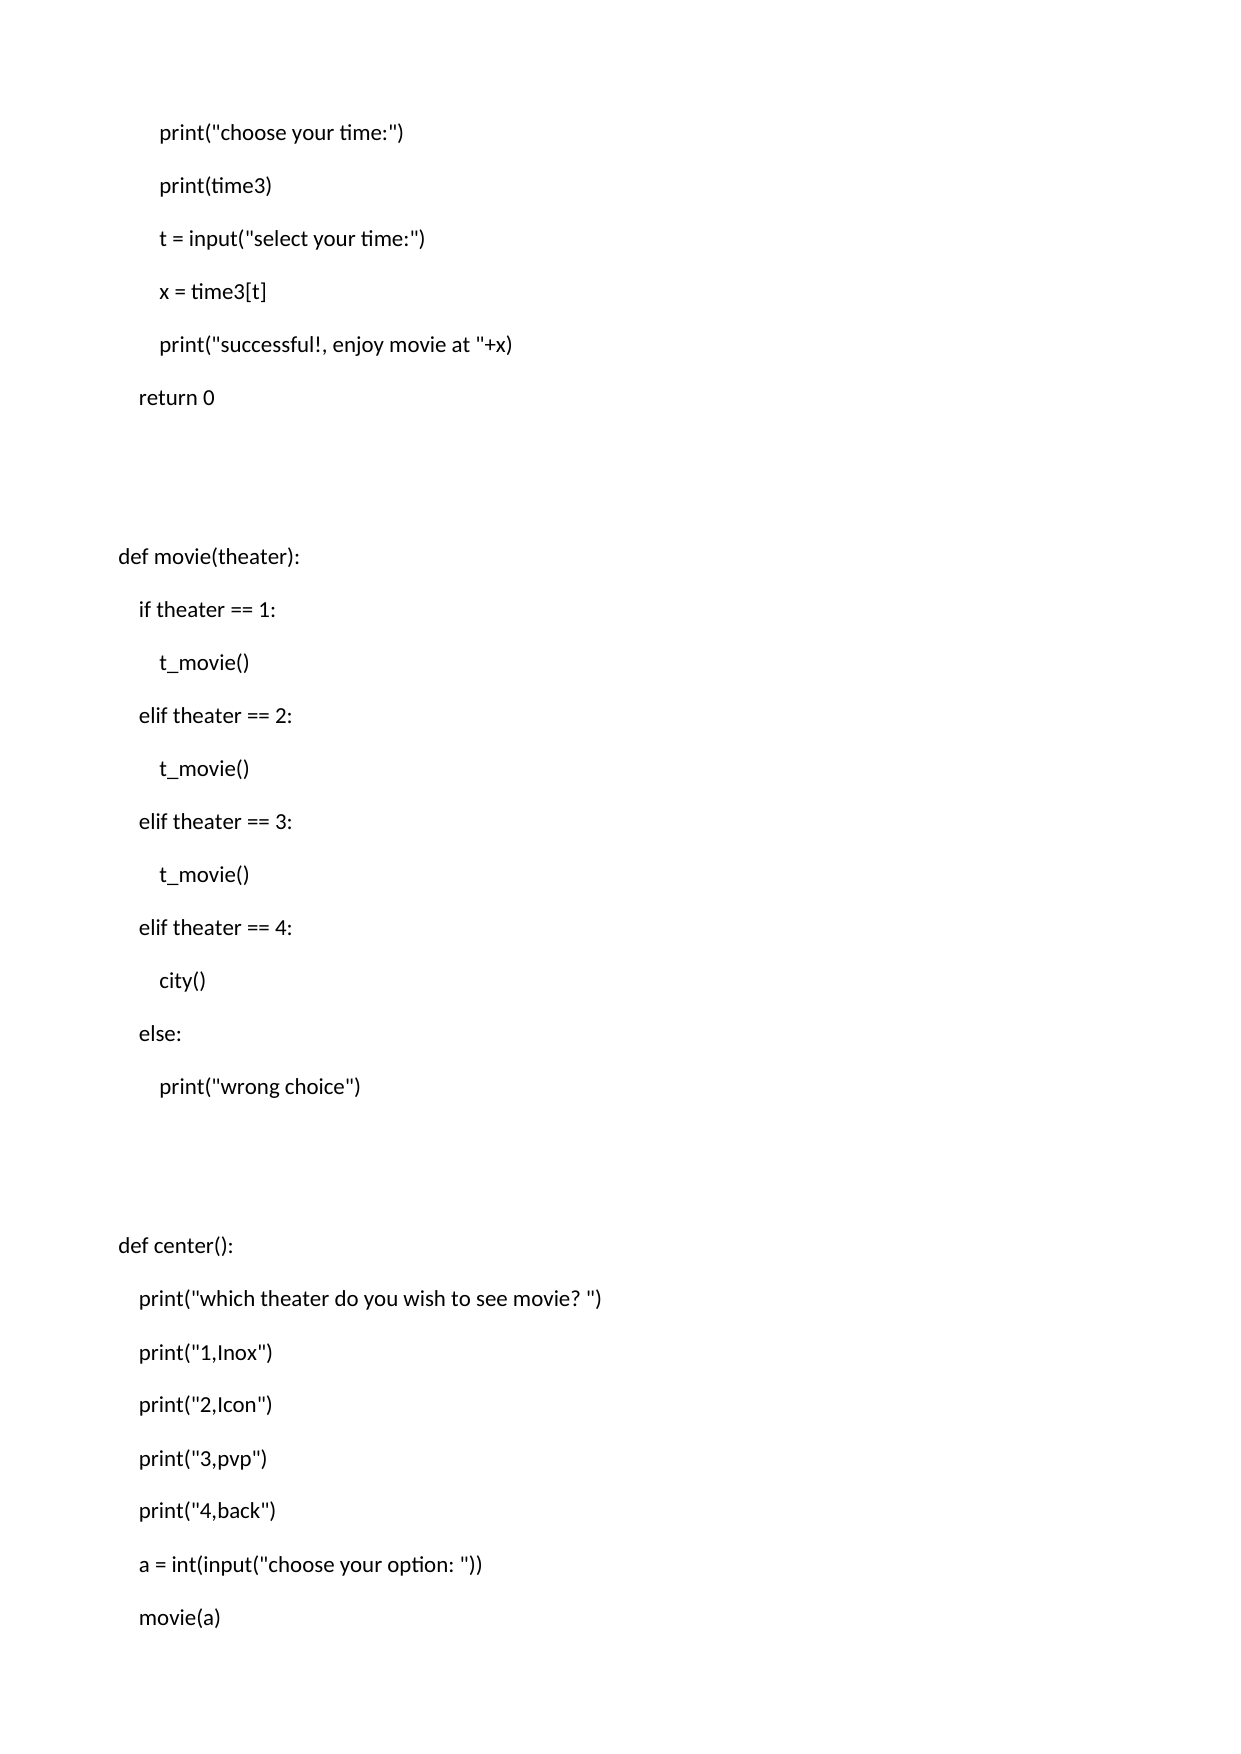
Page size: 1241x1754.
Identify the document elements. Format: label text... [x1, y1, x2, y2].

text elif theater == 2: [118, 701, 1122, 729]
text x = time3[t] [118, 277, 1122, 305]
text movie(a) [118, 1603, 1122, 1631]
text print("choose your time:") [118, 118, 1122, 146]
text t_movie() [118, 754, 1122, 782]
text print("wrong choice") [118, 1072, 1122, 1101]
text t_movie() [118, 860, 1122, 888]
text print("1,Inox") [118, 1338, 1122, 1366]
text if theater == 1: [118, 595, 1122, 623]
text return 0 [118, 383, 1122, 411]
text a = int(input("choose your option: ")) [118, 1550, 1122, 1578]
text t = input("select your time:") [118, 224, 1122, 252]
text elif theater == 4: [118, 913, 1122, 941]
text def movie(theater): [118, 542, 1122, 570]
text city() [118, 966, 1122, 994]
text elif theater == 3: [118, 807, 1122, 835]
text print("which theater do you wish to see movie? ") [118, 1284, 1122, 1313]
text print("4,back") [118, 1497, 1122, 1525]
text print(time3) [118, 171, 1122, 199]
text print("2,Icon") [118, 1391, 1122, 1419]
text def center(): [118, 1232, 1122, 1259]
text print("3,pvp") [118, 1444, 1122, 1472]
text print("successful!, enjoy movie at "+x) [118, 330, 1122, 358]
text else: [118, 1019, 1122, 1047]
text t_movie() [118, 648, 1122, 676]
